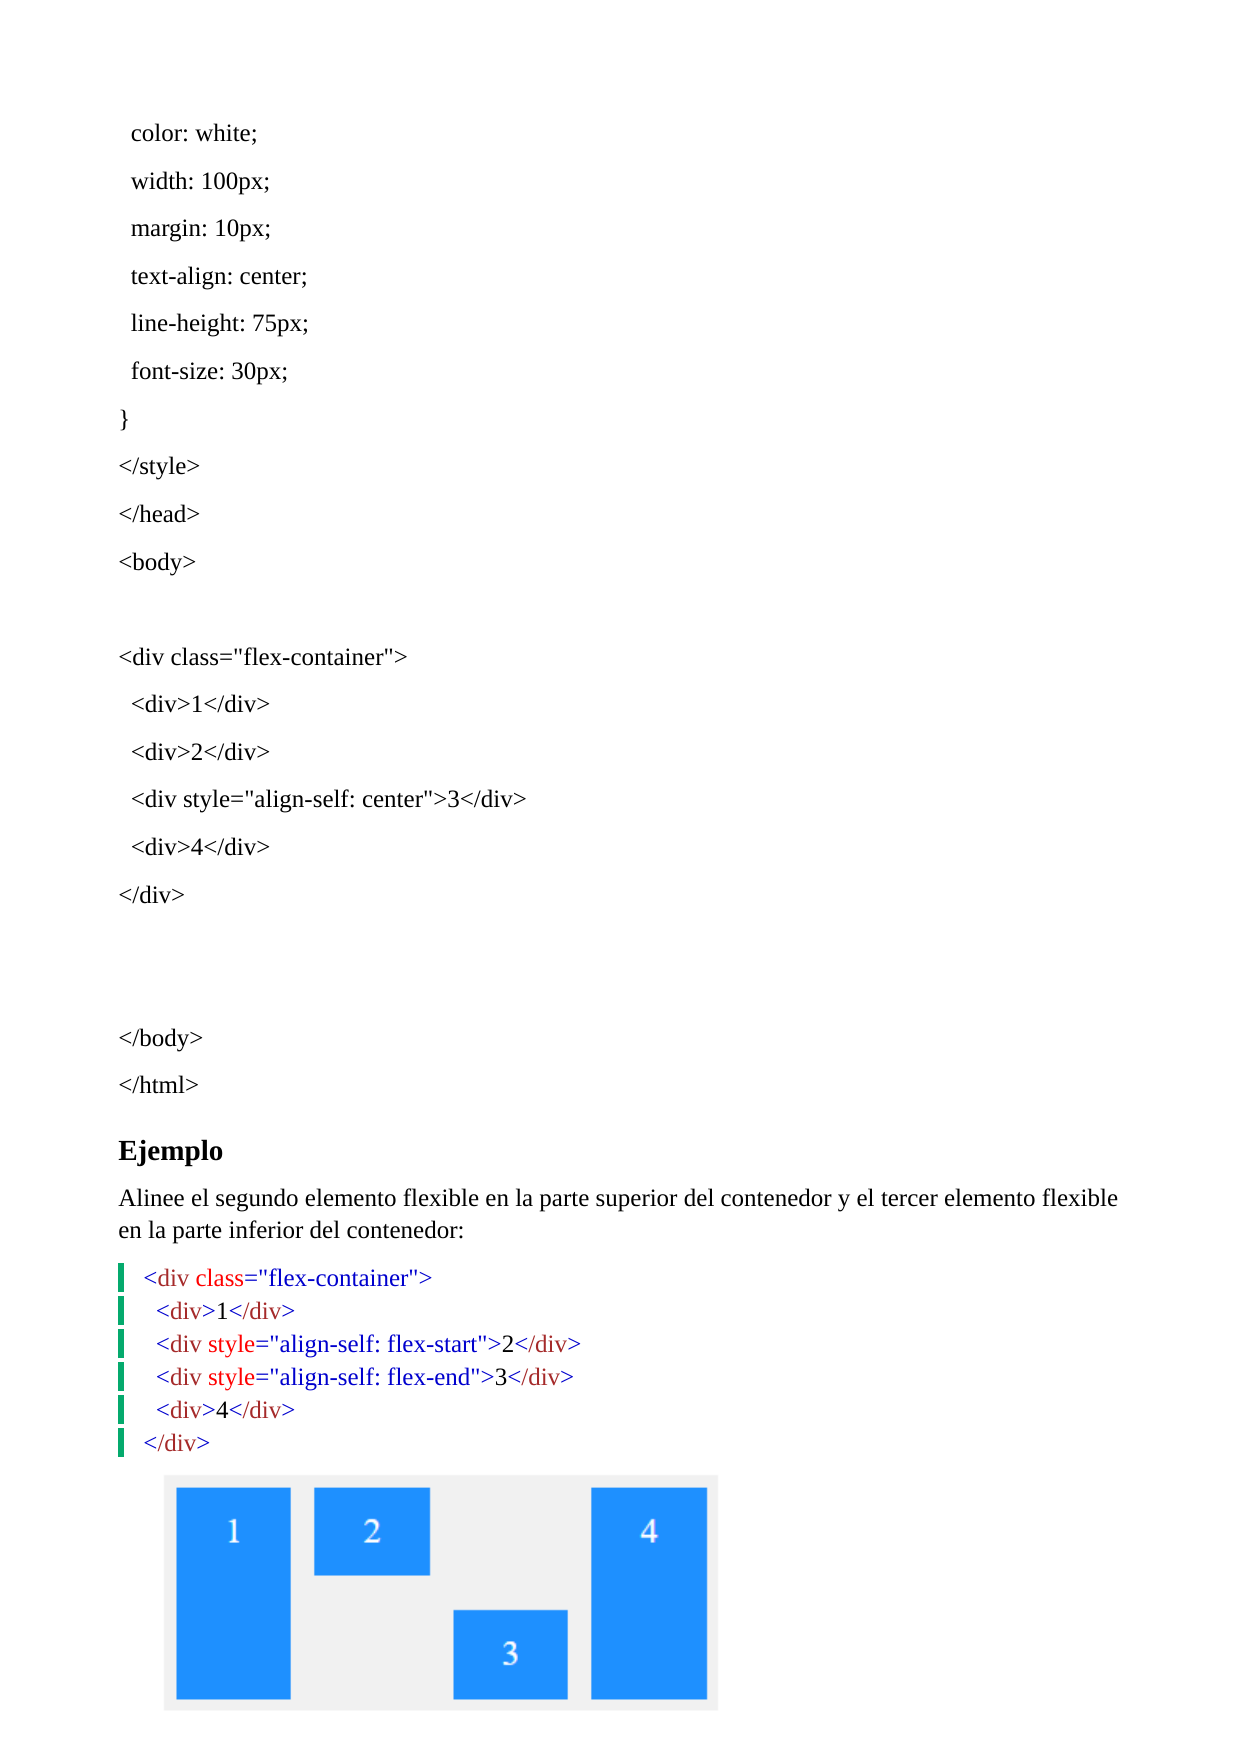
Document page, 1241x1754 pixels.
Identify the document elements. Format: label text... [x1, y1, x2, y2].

text color: white; [118, 118, 1122, 147]
text </div> [118, 880, 1122, 908]
text Alinee el segundo elemento flexible en la parte superior del contenedor y el tercer elemento flexible en la parte inferior del contenedor: [118, 1183, 1122, 1244]
text </head> [118, 499, 1122, 528]
text <div>1</div> [118, 689, 1122, 718]
text </body> [118, 1023, 1122, 1051]
subtitle Ejemplo [118, 1133, 1122, 1167]
text <div>2</div> [118, 737, 1122, 766]
text </style> [118, 451, 1122, 480]
text margin: 10px; [118, 213, 1122, 242]
text width: 100px; [118, 166, 1122, 194]
picture [158, 1466, 723, 1717]
text font-size: 30px; [118, 356, 1122, 385]
text line-height: 75px; [118, 308, 1122, 337]
text </html> [118, 1070, 1122, 1099]
text } [118, 404, 1122, 432]
text text-align: center; [118, 261, 1122, 290]
text <div>4</div> [118, 832, 1122, 861]
text <body> [118, 547, 1122, 575]
text <div class="flex-container"> <div>1</div> <div style="align-self: flex-start">2</div> <div style="align-self: flex-end">3</div> <div>4</div> </div> [118, 1263, 1122, 1457]
text <div class="flex-container"> [118, 642, 1122, 671]
text <div style="align-self: center">3</div> [118, 784, 1122, 813]
